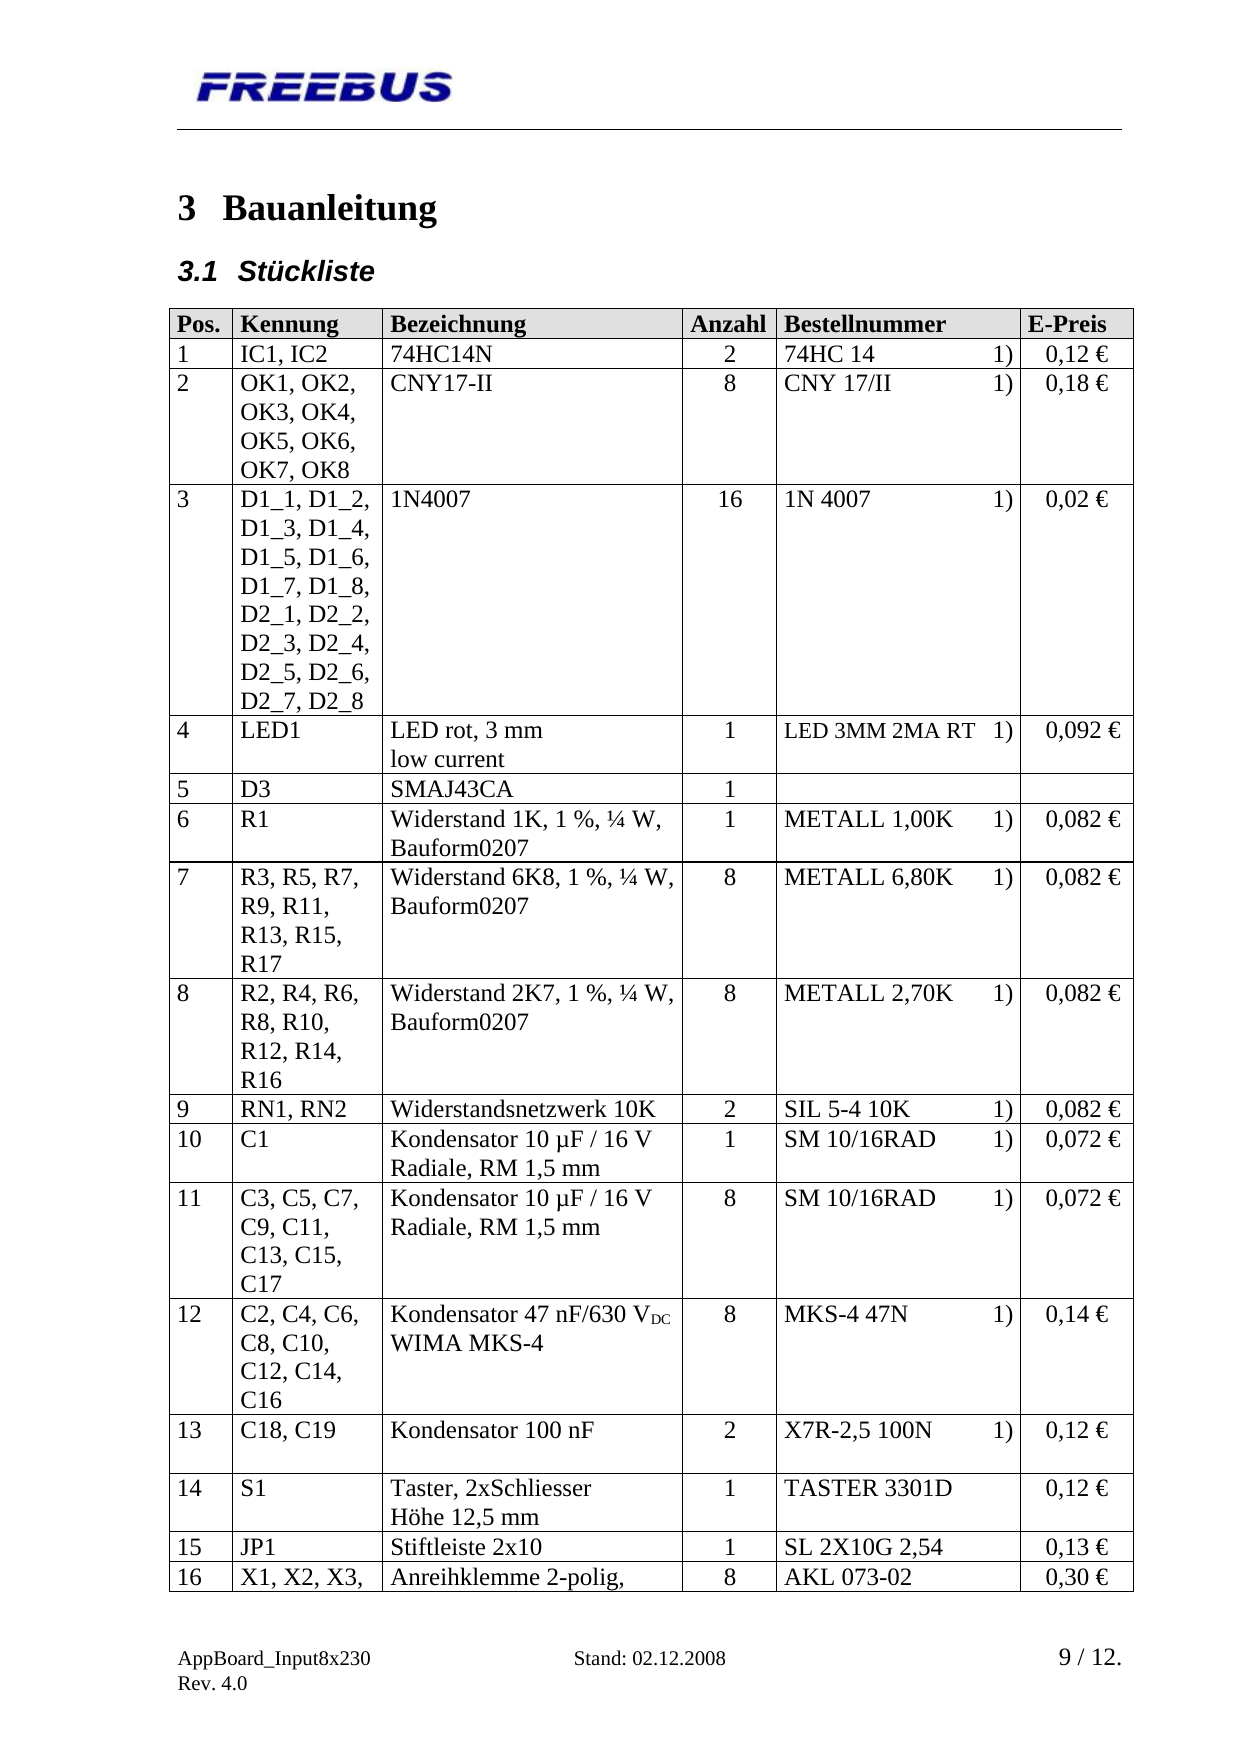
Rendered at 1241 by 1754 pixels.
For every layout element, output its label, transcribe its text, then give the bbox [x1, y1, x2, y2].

table_cell 0,18 € [1021, 369, 1133, 483]
table_cell METALL 2,70K 1) [777, 979, 1020, 1093]
table_cell SMAJ43CA [383, 774, 682, 803]
table_cell 5 [170, 774, 232, 803]
table_cell SM 10/16RAD 1) [777, 1183, 1020, 1298]
table_cell 74HC 14 1) [777, 339, 1020, 367]
table_cell X1, X2, X3, [233, 1562, 382, 1591]
table_cell METALL 6,80K 1) [777, 863, 1020, 977]
table_cell 8 [683, 1183, 776, 1298]
table_cell 11 [170, 1183, 232, 1298]
table_cell 15 [170, 1532, 232, 1561]
table_cell 1 [170, 339, 232, 367]
table_cell SIL 5-4 10K 1) [777, 1095, 1020, 1123]
table_header Pos. [170, 309, 232, 338]
table_cell 1 [683, 1124, 776, 1182]
table_cell JP1 [233, 1532, 382, 1561]
table_cell OK1, OK2, OK3, OK4, OK5, OK6, OK7, OK8 [233, 369, 382, 483]
table_header Kennung [233, 309, 382, 338]
table_cell 2 [683, 339, 776, 367]
table_cell C2, C4, C6, C8, C10, C12, C14, C16 [233, 1299, 382, 1414]
table_cell Taster, 2xSchliesser Höhe 12,5 mm [383, 1474, 682, 1531]
table_cell AKL 073-02 [777, 1562, 1020, 1591]
table_cell Widerstand 2K7, 1 %, ¼ W, Bauform0207 [383, 979, 682, 1093]
table_cell Widerstandsnetzwerk 10K [383, 1095, 682, 1123]
table_cell 74HC14N [383, 339, 682, 367]
table_cell METALL 1,00K 1) [777, 804, 1020, 861]
table_cell 12 [170, 1299, 232, 1414]
table_cell [1021, 774, 1133, 803]
table_cell R2, R4, R6, R8, R10, R12, R14, R16 [233, 979, 382, 1093]
table_cell 8 [683, 1562, 776, 1591]
table_cell 1 [683, 716, 776, 773]
table_cell MKS-4 47N 1) [777, 1299, 1020, 1414]
table_cell 16 [170, 1562, 232, 1591]
table_cell 16 [683, 485, 776, 714]
table_cell C1 [233, 1124, 382, 1182]
table_cell LED 3MM 2MA RT 1) [777, 716, 1020, 773]
table_header Bestellnummer [777, 309, 1020, 338]
table_cell 8 [683, 863, 776, 977]
table_cell Kondensator 10 µF / 16 V Radiale, RM 1,5 mm [383, 1124, 682, 1182]
table_cell D1_1, D1_2, D1_3, D1_4, D1_5, D1_6, D1_7, D1_8, D2_1, D2_2, D2_3, D2_4, D2_5, D2_6, D2_7, D2_8 [233, 485, 382, 714]
table_cell Kondensator 47 nF/630 VDC WIMA MKS-4 [383, 1299, 682, 1414]
table_cell 0,12 € [1021, 1474, 1133, 1531]
table_cell 8 [170, 979, 232, 1093]
table_cell Anreihklemme 2-polig, [383, 1562, 682, 1591]
table_cell C3, C5, C7, C9, C11, C13, C15, C17 [233, 1183, 382, 1298]
table_cell 7 [170, 863, 232, 977]
table_cell LED rot, 3 mm low current [383, 716, 682, 773]
table_cell [777, 774, 1020, 803]
table_cell 0,30 € [1021, 1562, 1133, 1591]
table_cell 0,082 € [1021, 979, 1133, 1093]
table_cell X7R-2,5 100N 1) [777, 1415, 1020, 1472]
table_header Anzahl [683, 309, 776, 338]
table_header Bezeichnung [383, 309, 682, 338]
table_cell TASTER 3301D [777, 1474, 1020, 1531]
table_cell C18, C19 [233, 1415, 382, 1472]
table_cell 0,082 € [1021, 1095, 1133, 1123]
table_cell 0,12 € [1021, 339, 1133, 367]
table_cell 8 [683, 979, 776, 1093]
table_cell 1 [683, 1532, 776, 1561]
subtitle Stückliste [177, 254, 1122, 287]
table_cell IC1, IC2 [233, 339, 382, 367]
table_cell 2 [683, 1095, 776, 1123]
table_cell 2 [170, 369, 232, 483]
table_cell SM 10/16RAD 1) [777, 1124, 1020, 1182]
table_header E-Preis [1021, 309, 1133, 338]
table_cell 0,13 € [1021, 1532, 1133, 1561]
table_cell 1 [683, 1474, 776, 1531]
table_cell Stiftleiste 2x10 [383, 1532, 682, 1561]
table_cell 6 [170, 804, 232, 861]
subtitle Bauanleitung [177, 186, 1122, 229]
table_cell 10 [170, 1124, 232, 1182]
table_cell 0,02 € [1021, 485, 1133, 714]
table_cell 8 [683, 1299, 776, 1414]
table_cell 0,072 € [1021, 1124, 1133, 1182]
table_cell 1N4007 [383, 485, 682, 714]
table_cell 8 [683, 369, 776, 483]
table_cell R3, R5, R7, R9, R11, R13, R15, R17 [233, 863, 382, 977]
table_cell 1N 4007 1) [777, 485, 1020, 714]
table_cell 14 [170, 1474, 232, 1531]
table_cell 9 [170, 1095, 232, 1123]
picture [193, 68, 453, 104]
table_cell CNY17-II [383, 369, 682, 483]
table_cell LED1 [233, 716, 382, 773]
table_cell D3 [233, 774, 382, 803]
table_cell 1 [683, 774, 776, 803]
table_cell Widerstand 6K8, 1 %, ¼ W, Bauform0207 [383, 863, 682, 977]
table_cell 0,14 € [1021, 1299, 1133, 1414]
table_cell RN1, RN2 [233, 1095, 382, 1123]
table_cell 2 [683, 1415, 776, 1472]
table_cell 0,092 € [1021, 716, 1133, 773]
table_cell 1 [683, 804, 776, 861]
table_cell 0,082 € [1021, 863, 1133, 977]
table_cell 3 [170, 485, 232, 714]
table_cell 0,082 € [1021, 804, 1133, 861]
table_cell R1 [233, 804, 382, 861]
table_cell 13 [170, 1415, 232, 1472]
table_cell Widerstand 1K, 1 %, ¼ W, Bauform0207 [383, 804, 682, 861]
table_cell 0,12 € [1021, 1415, 1133, 1472]
table_cell SL 2X10G 2,54 [777, 1532, 1020, 1561]
table_cell Kondensator 100 nF [383, 1415, 682, 1472]
table_cell 0,072 € [1021, 1183, 1133, 1298]
table_cell 4 [170, 716, 232, 773]
table_cell S1 [233, 1474, 382, 1531]
table_cell CNY 17/II 1) [777, 369, 1020, 483]
table_cell Kondensator 10 µF / 16 V Radiale, RM 1,5 mm [383, 1183, 682, 1298]
